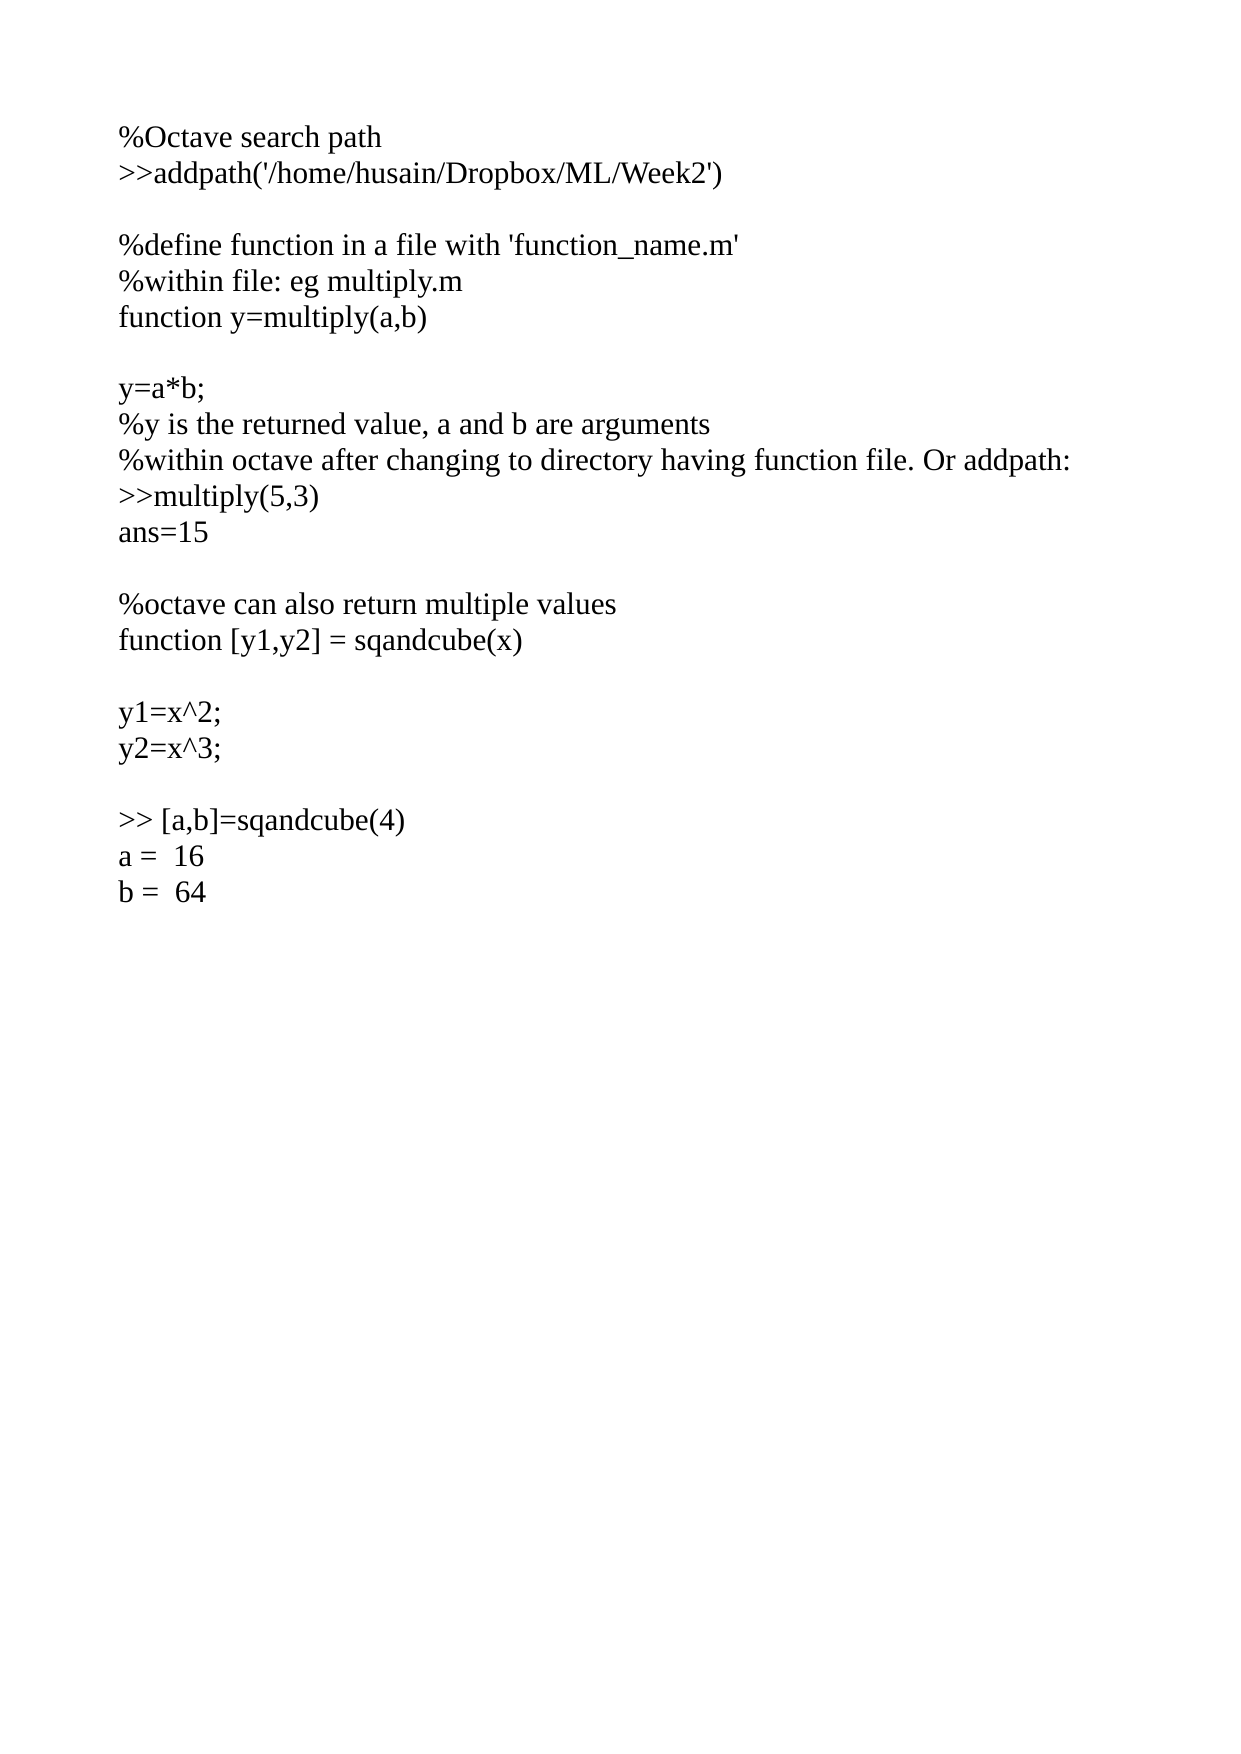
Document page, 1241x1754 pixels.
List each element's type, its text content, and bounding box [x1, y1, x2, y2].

text %octave can also return multiple values [118, 585, 1122, 621]
text function y=multiply(a,b) [118, 298, 1122, 334]
text %within file: eg multiply.m [118, 262, 1122, 298]
text ans=15 [118, 513, 1122, 549]
text y1=x^2; [118, 693, 1122, 729]
text a = 16 [118, 837, 1122, 873]
text %Octave search path [118, 118, 1122, 154]
text y2=x^3; [118, 729, 1122, 765]
text %y is the returned value, a and b are arguments [118, 406, 1122, 442]
text function [y1,y2] = sqandcube(x) [118, 621, 1122, 657]
text b = 64 [118, 873, 1122, 909]
text %within octave after changing to directory having function file. Or addpath: [118, 442, 1122, 477]
text y=a*b; [118, 370, 1122, 406]
text >> [a,b]=sqandcube(4) [118, 801, 1122, 837]
text %define function in a file with 'function_name.m' [118, 226, 1122, 262]
text >>multiply(5,3) [118, 477, 1122, 513]
text >>addpath('/home/husain/Dropbox/ML/Week2') [118, 154, 1122, 190]
